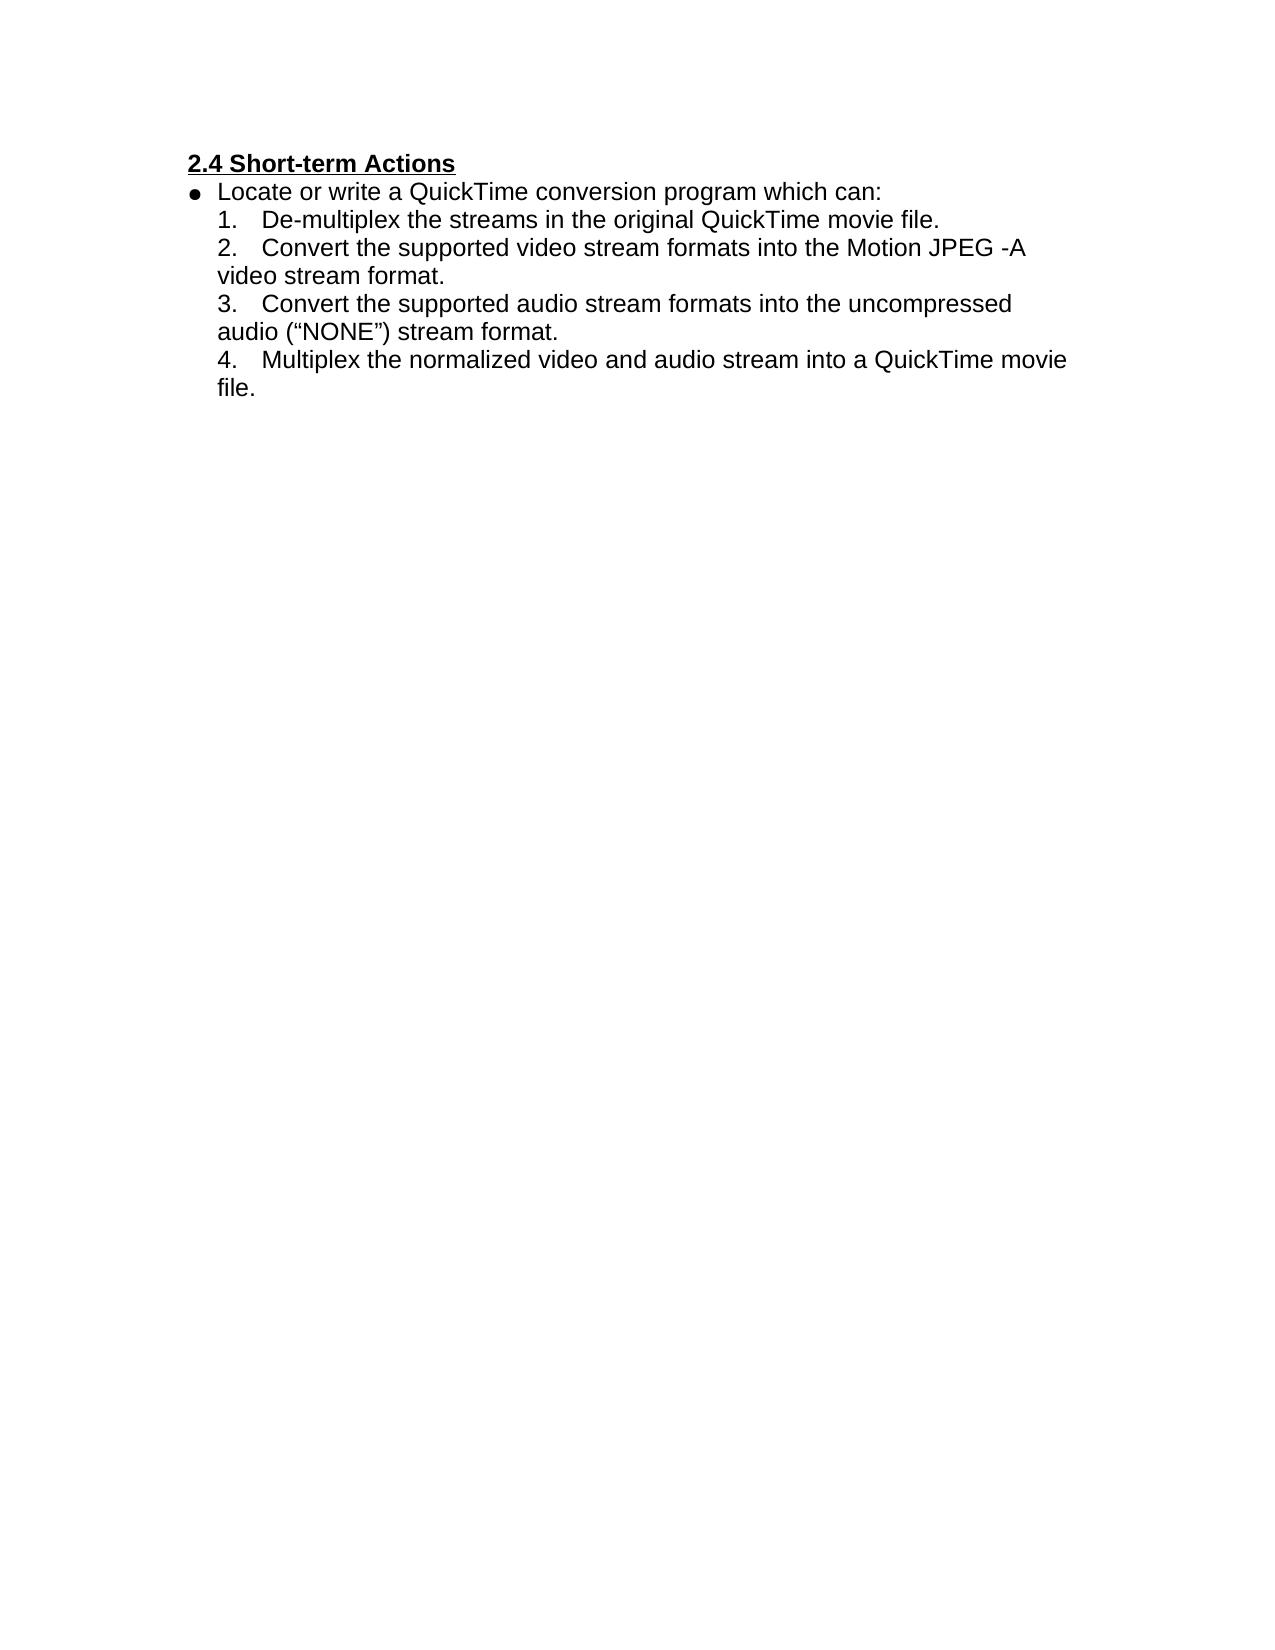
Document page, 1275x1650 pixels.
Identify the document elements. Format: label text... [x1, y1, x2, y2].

list 3. Convert the supported audio stream formats into the uncompressed audio (“NONE”) stream format. [187, 290, 1087, 346]
list 4. Multiplex the normalized video and audio stream into a QuickTime movie file. [187, 346, 1087, 402]
text 2.4 Short-term Actions [187, 150, 1087, 178]
list 2. Convert the supported video stream formats into the Motion JPEG -A video stream format. [187, 234, 1087, 290]
list 1. De-multiplex the streams in the original QuickTime movie file. [187, 206, 1087, 234]
list Locate or write a QuickTime conversion program which can: [187, 178, 1087, 206]
